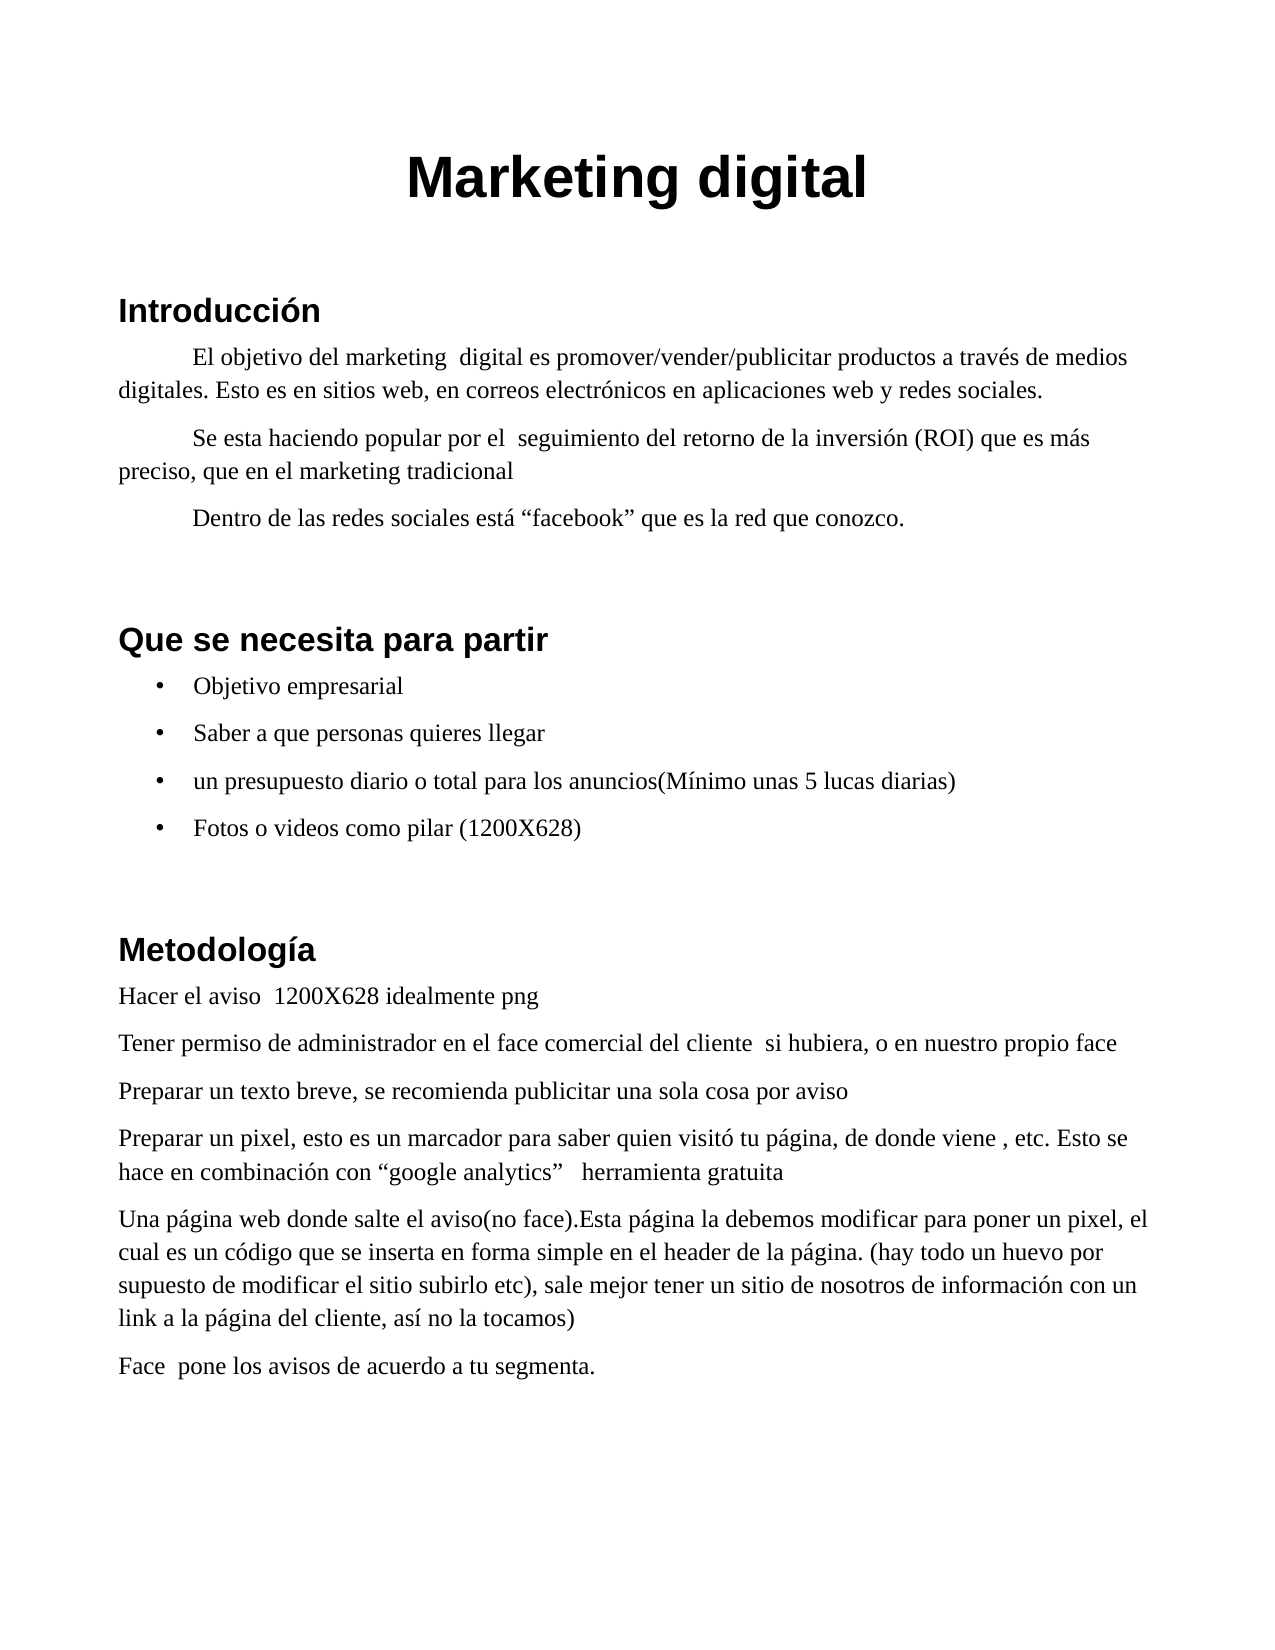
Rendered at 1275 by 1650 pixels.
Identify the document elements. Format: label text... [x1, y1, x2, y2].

subtitle Metodología [118, 929, 1157, 968]
text Preparar un texto breve, se recomienda publicitar una sola cosa por aviso [118, 1076, 1157, 1105]
text Preparar un pixel, esto es un marcador para saber quien visitó tu página, de donde viene , etc. Esto se hace en combinación con “google analytics” herramienta gratuita [118, 1123, 1157, 1185]
text Se esta haciendo popular por el seguimiento del retorno de la inversión (ROI) que es más preciso, que en el marketing tradicional [118, 423, 1157, 485]
text Hacer el aviso 1200X628 idealmente png [118, 981, 1157, 1009]
text Tener permiso de administrador en el face comercial del cliente si hubiera, o en nuestro propio face [118, 1028, 1157, 1057]
text Una página web donde salte el aviso(no face).Esta página la debemos modificar para poner un pixel, el cual es un código que se inserta en forma simple en el header de la página. (hay todo un huevo por supuesto de modificar el sitio subirlo etc), sale mejor tener un sitio de nosotros de información con un link a la página del cliente, así no la tocamos) [118, 1204, 1157, 1332]
title Marketing digital [118, 143, 1157, 210]
list Objetivo empresarial [156, 671, 1157, 699]
subtitle Que se necesita para partir [118, 619, 1157, 658]
list Saber a que personas quieres llegar [156, 718, 1157, 747]
list un presupuesto diario o total para los anuncios(Mínimo unas 5 lucas diarias) [156, 766, 1157, 795]
text Face pone los avisos de acuerdo a tu segmenta. [118, 1351, 1157, 1379]
text Dentro de las redes sociales está “facebook” que es la red que conozco. [118, 503, 1157, 532]
subtitle Introducción [118, 291, 1157, 330]
text El objetivo del marketing digital es promover/vender/publicitar productos a través de medios digitales. Esto es en sitios web, en correos electrónicos en aplicaciones web y redes sociales. [118, 342, 1157, 404]
list Fotos o videos como pilar (1200X628) [156, 813, 1157, 842]
